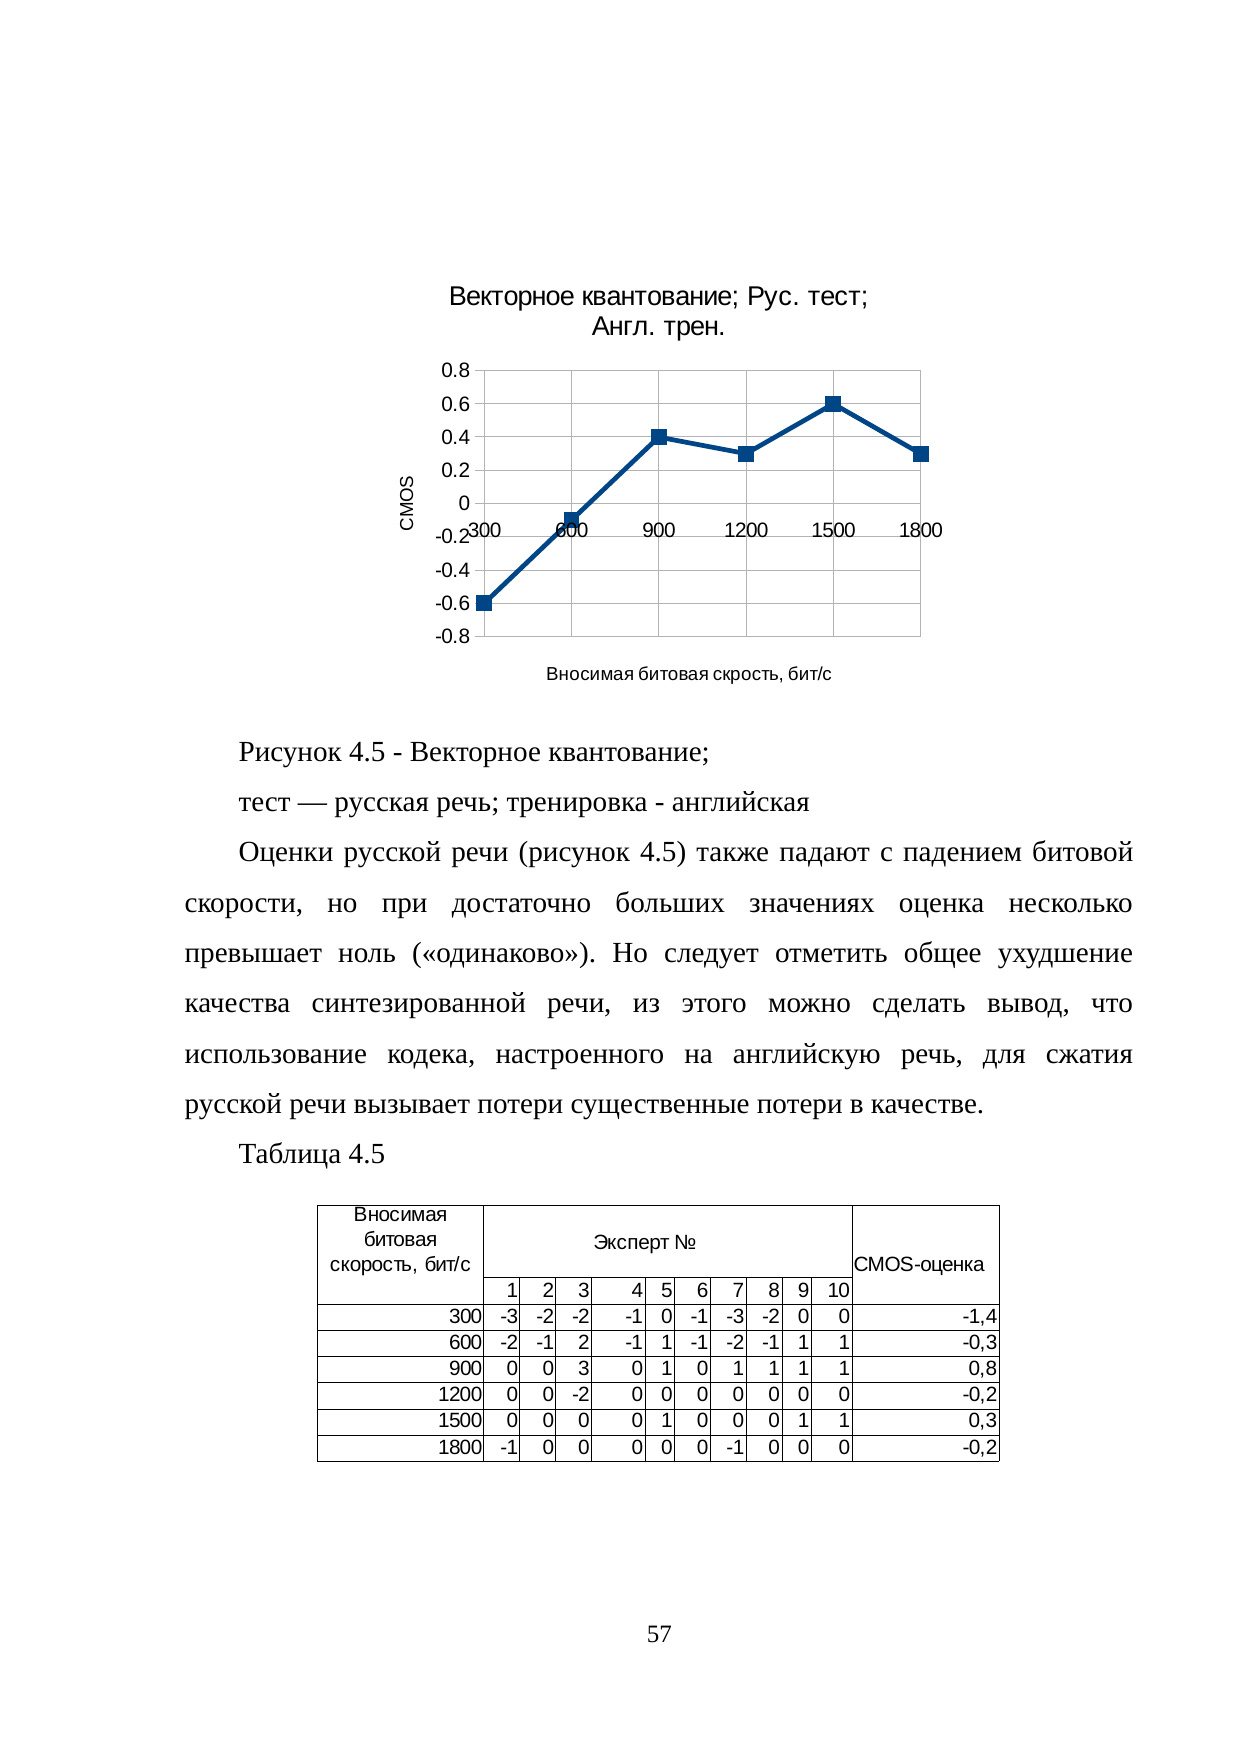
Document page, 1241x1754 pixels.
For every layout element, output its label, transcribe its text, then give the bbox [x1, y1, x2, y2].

text Рисунок 4.5 - Векторное квантование; [184, 236, 1134, 767]
text тест — русская речь; тренировка - английская [184, 784, 1134, 818]
text Оценки русской речи (рисунок 4.5) также падают с падением битовой скорости, но при достаточно больших значениях оценка несколько превышает ноль («одинаково»). Но следует отметить общее ухудшение качества синтезированной речи, из этого можно сделать вывод, что использование кодека, настроенного на английскую речь, для сжатия русской речи вызывает потери существенные потери в качестве. [184, 834, 1134, 1119]
text Таблица 4.5 [184, 1136, 1134, 1170]
